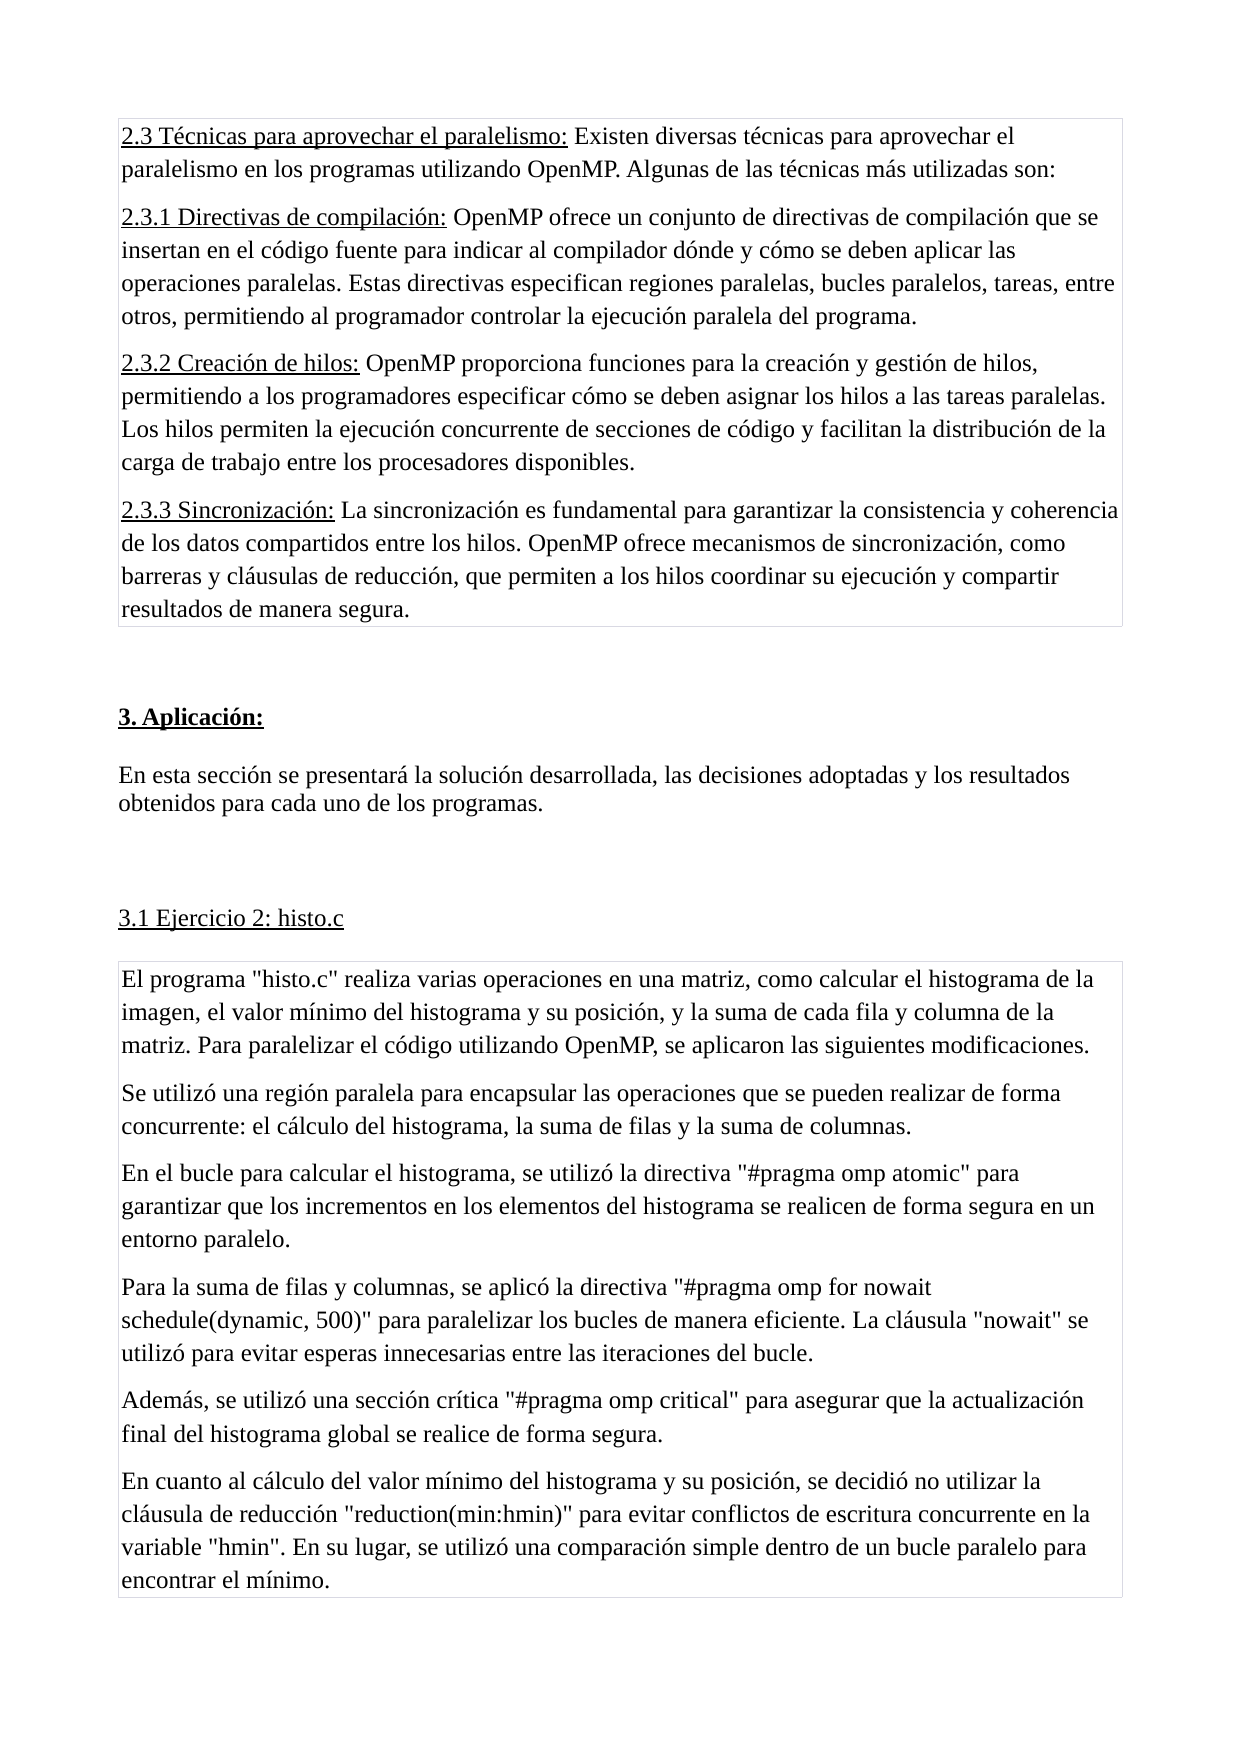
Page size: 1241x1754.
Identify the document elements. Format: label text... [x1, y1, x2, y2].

text Se utilizó una región paralela para encapsular las operaciones que se pueden realizar de forma concurrente: el cálculo del histograma, la suma de filas y la suma de columnas. [119, 1075, 1122, 1139]
text 2.3.3 Sincronización: La sincronización es fundamental para garantizar la consistencia y coherencia de los datos compartidos entre los hilos. OpenMP ofrece mecanismos de sincronización, como barreras y cláusulas de reducción, que permiten a los hilos coordinar su ejecución y compartir resultados de manera segura. [119, 492, 1122, 626]
text 2.3 Técnicas para aprovechar el paralelismo: Existen diversas técnicas para aprovechar el paralelismo en los programas utilizando OpenMP. Algunas de las técnicas más utilizadas son: [119, 119, 1122, 183]
text En el bucle para calcular el histograma, se utilizó la directiva "#pragma omp atomic" para garantizar que los incrementos en los elementos del histograma se realicen de forma segura en un entorno paralelo. [119, 1155, 1122, 1253]
text 3. Aplicación: [118, 702, 1122, 731]
text 2.3.1 Directivas de compilación: OpenMP ofrece un conjunto de directivas de compilación que se insertan en el código fuente para indicar al compilador dónde y cómo se deben aplicar las operaciones paralelas. Estas directivas especifican regiones paralelas, bucles paralelos, tareas, entre otros, permitiendo al programador controlar la ejecución paralela del programa. [119, 199, 1122, 329]
text 2.3.2 Creación de hilos: OpenMP proporciona funciones para la creación y gestión de hilos, permitiendo a los programadores especificar cómo se deben asignar los hilos a las tareas paralelas. Los hilos permiten la ejecución concurrente de secciones de código y facilitan la distribución de la carga de trabajo entre los procesadores disponibles. [119, 345, 1122, 476]
text El programa "histo.c" realiza varias operaciones en una matriz, como calcular el histograma de la imagen, el valor mínimo del histograma y su posición, y la suma de cada fila y columna de la matriz. Para paralelizar el código utilizando OpenMP, se aplicaron las siguientes modificaciones. [119, 962, 1122, 1059]
text Además, se utilizó una sección crítica "#pragma omp critical" para asegurar que la actualización final del histograma global se realice de forma segura. [119, 1383, 1122, 1447]
text En cuanto al cálculo del valor mínimo del histograma y su posición, se decidió no utilizar la cláusula de reducción "reduction(min:hmin)" para evitar conflictos de escritura concurrente en la variable "hmin". En su lugar, se utilizó una comparación simple dentro de un bucle paralelo para encontrar el mínimo. [119, 1463, 1122, 1597]
text Para la suma de filas y columnas, se aplicó la directiva "#pragma omp for nowait schedule(dynamic, 500)" para paralelizar los bucles de manera eficiente. La cláusula "nowait" se utilizó para evitar esperas innecesarias entre las iteraciones del bucle. [119, 1269, 1122, 1367]
text 3.1 Ejercicio 2: histo.c [118, 903, 1122, 932]
text En esta sección se presentará la solución desarrollada, las decisiones adoptadas y los resultados obtenidos para cada uno de los programas. [118, 760, 1122, 817]
